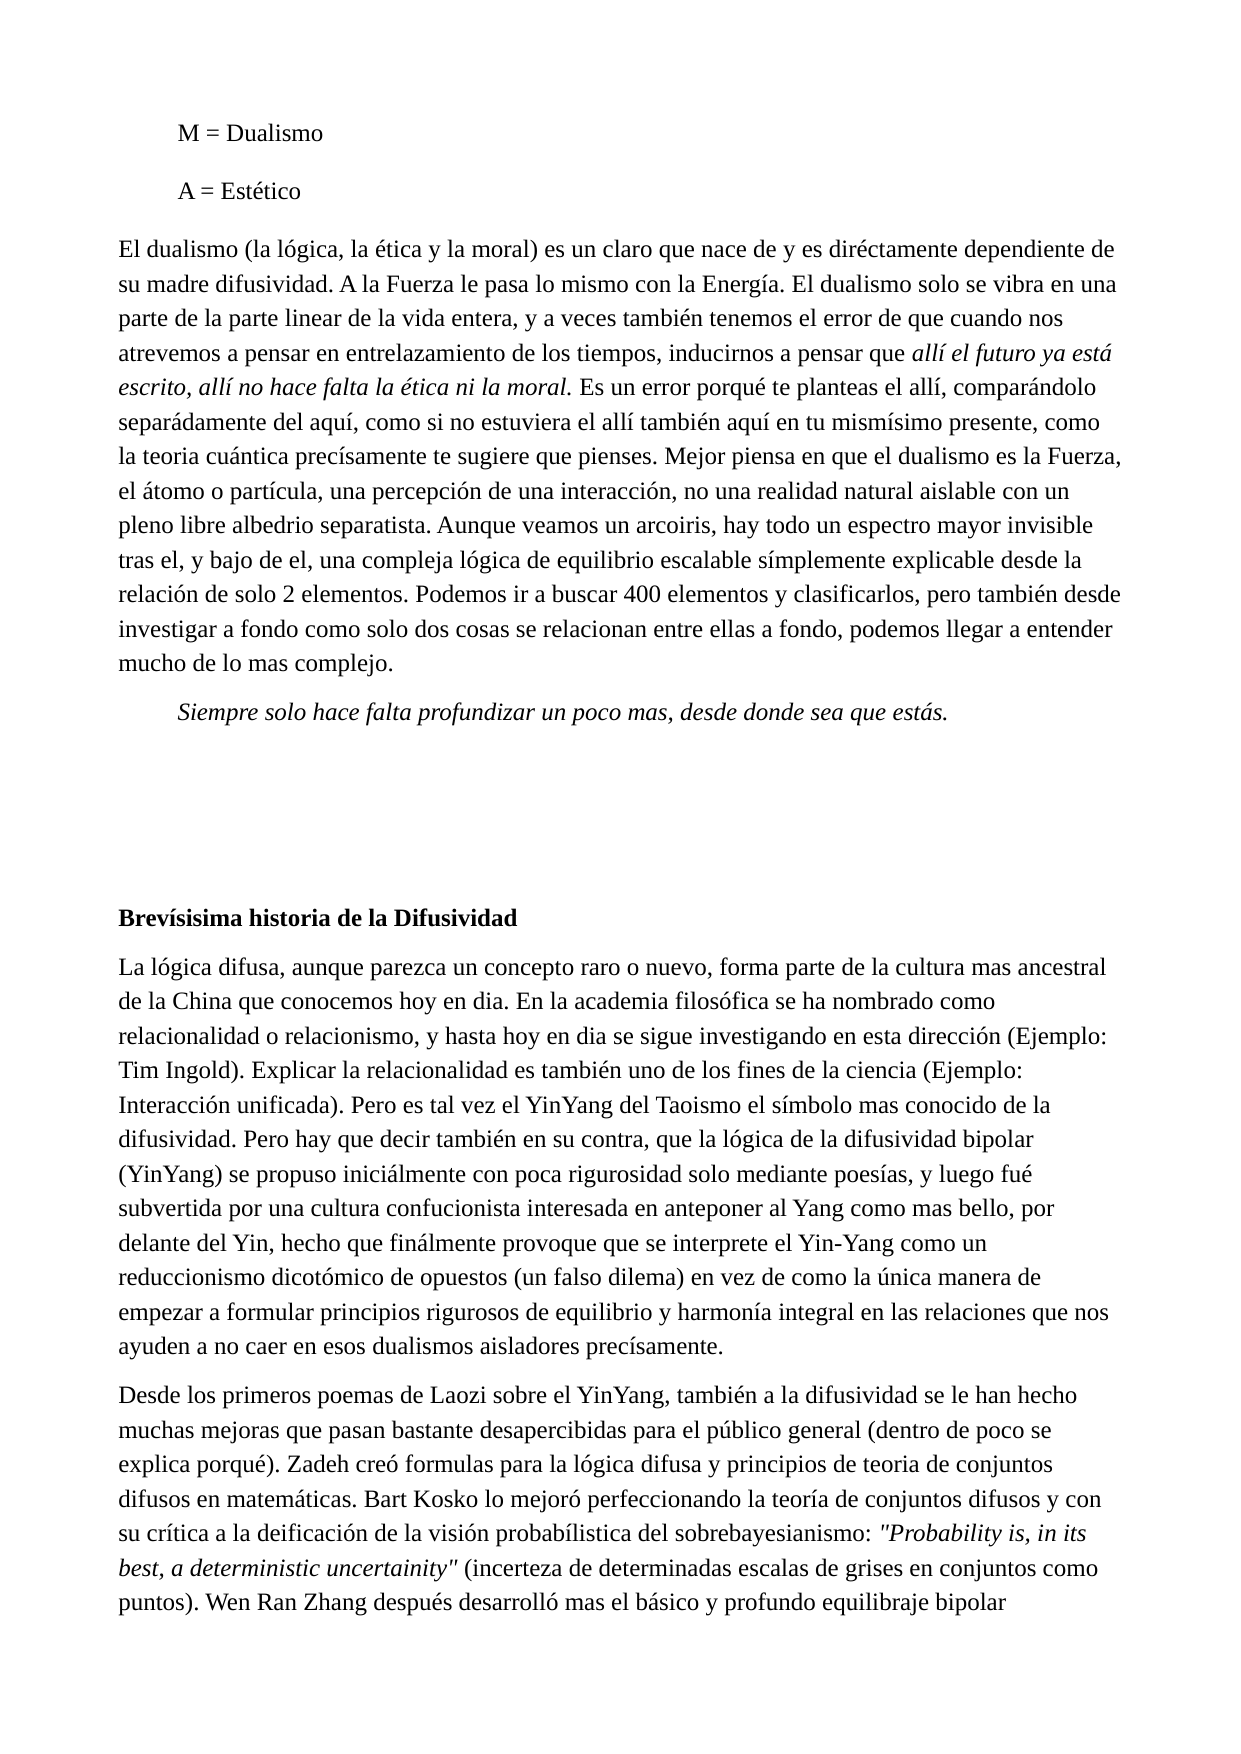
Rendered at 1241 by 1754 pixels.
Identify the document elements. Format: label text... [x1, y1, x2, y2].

text El dualismo (la lógica, la ética y la moral) es un claro que nace de y es diréctamente dependiente de su madre difusividad. A la Fuerza le pasa lo mismo con la Energía. El dualismo solo se vibra en una parte de la parte linear de la vida entera, y a veces también tenemos el error de que cuando nos atrevemos a pensar en entrelazamiento de los tiempos, inducirnos a pensar que allí el futuro ya está escrito, allí no hace falta la ética ni la moral. Es un error porqué te planteas el allí, comparándolo separádamente del aquí, como si no estuviera el allí también aquí en tu mismísimo presente, como la teoria cuántica precísamente te sugiere que pienses. Mejor piensa en que el dualismo es la Fuerza, el átomo o partícula, una percepción de una interacción, no una realidad natural aislable con un pleno libre albedrio separatista. Aunque veamos un arcoiris, hay todo un espectro mayor invisible tras el, y bajo de el, una compleja lógica de equilibrio escalable símplemente explicable desde la relación de solo 2 elementos. Podemos ir a buscar 400 elementos y clasificarlos, pero también desde investigar a fondo como solo dos cosas se relacionan entre ellas a fondo, podemos llegar a entender mucho de lo mas complejo. [118, 234, 1122, 677]
text Brevísisima historia de la Difusividad [118, 903, 1122, 932]
text Desde los primeros poemas de Laozi sobre el YinYang, también a la difusividad se le han hecho muchas mejoras que pasan bastante desapercibidas para el público general (dentro de poco se explica porqué). Zadeh creó formulas para la lógica difusa y principios de teoria de conjuntos difusos en matemáticas. Bart Kosko lo mejoró perfeccionando la teoría de conjuntos difusos y con su crítica a la deificación de la visión probabílistica del sobrebayesianismo: "Probability is, in its best, a deterministic uncertainity" (incerteza de determinadas escalas de grises en conjuntos como puntos). Wen Ran Zhang después desarrolló mas el básico y profundo equilibraje bipolar [118, 1380, 1122, 1616]
text A = Estético [177, 176, 1063, 205]
text Siempre solo hace falta profundizar un poco mas, desde donde sea que estás. [177, 697, 1063, 726]
text La lógica difusa, aunque parezca un concepto raro o nuevo, forma parte de la cultura mas ancestral de la China que conocemos hoy en dia. En la academia filosófica se ha nombrado como relacionalidad o relacionismo, y hasta hoy en dia se sigue investigando en esta dirección (Ejemplo: Tim Ingold). Explicar la relacionalidad es también uno de los fines de la ciencia (Ejemplo: Interacción unificada). Pero es tal vez el YinYang del Taoismo el símbolo mas conocido de la difusividad. Pero hay que decir también en su contra, que la lógica de la difusividad bipolar (YinYang) se propuso iniciálmente con poca rigurosidad solo mediante poesías, y luego fué subvertida por una cultura confucionista interesada en anteponer al Yang como mas bello, por delante del Yin, hecho que finálmente provoque que se interprete el Yin-Yang como un reduccionismo dicotómico de opuestos (un falso dilema) en vez de como la única manera de empezar a formular principios rigurosos de equilibrio y harmonía integral en las relaciones que nos ayuden a no caer en esos dualismos aisladores precísamente. [118, 952, 1122, 1360]
text M = Dualismo [177, 118, 1063, 147]
